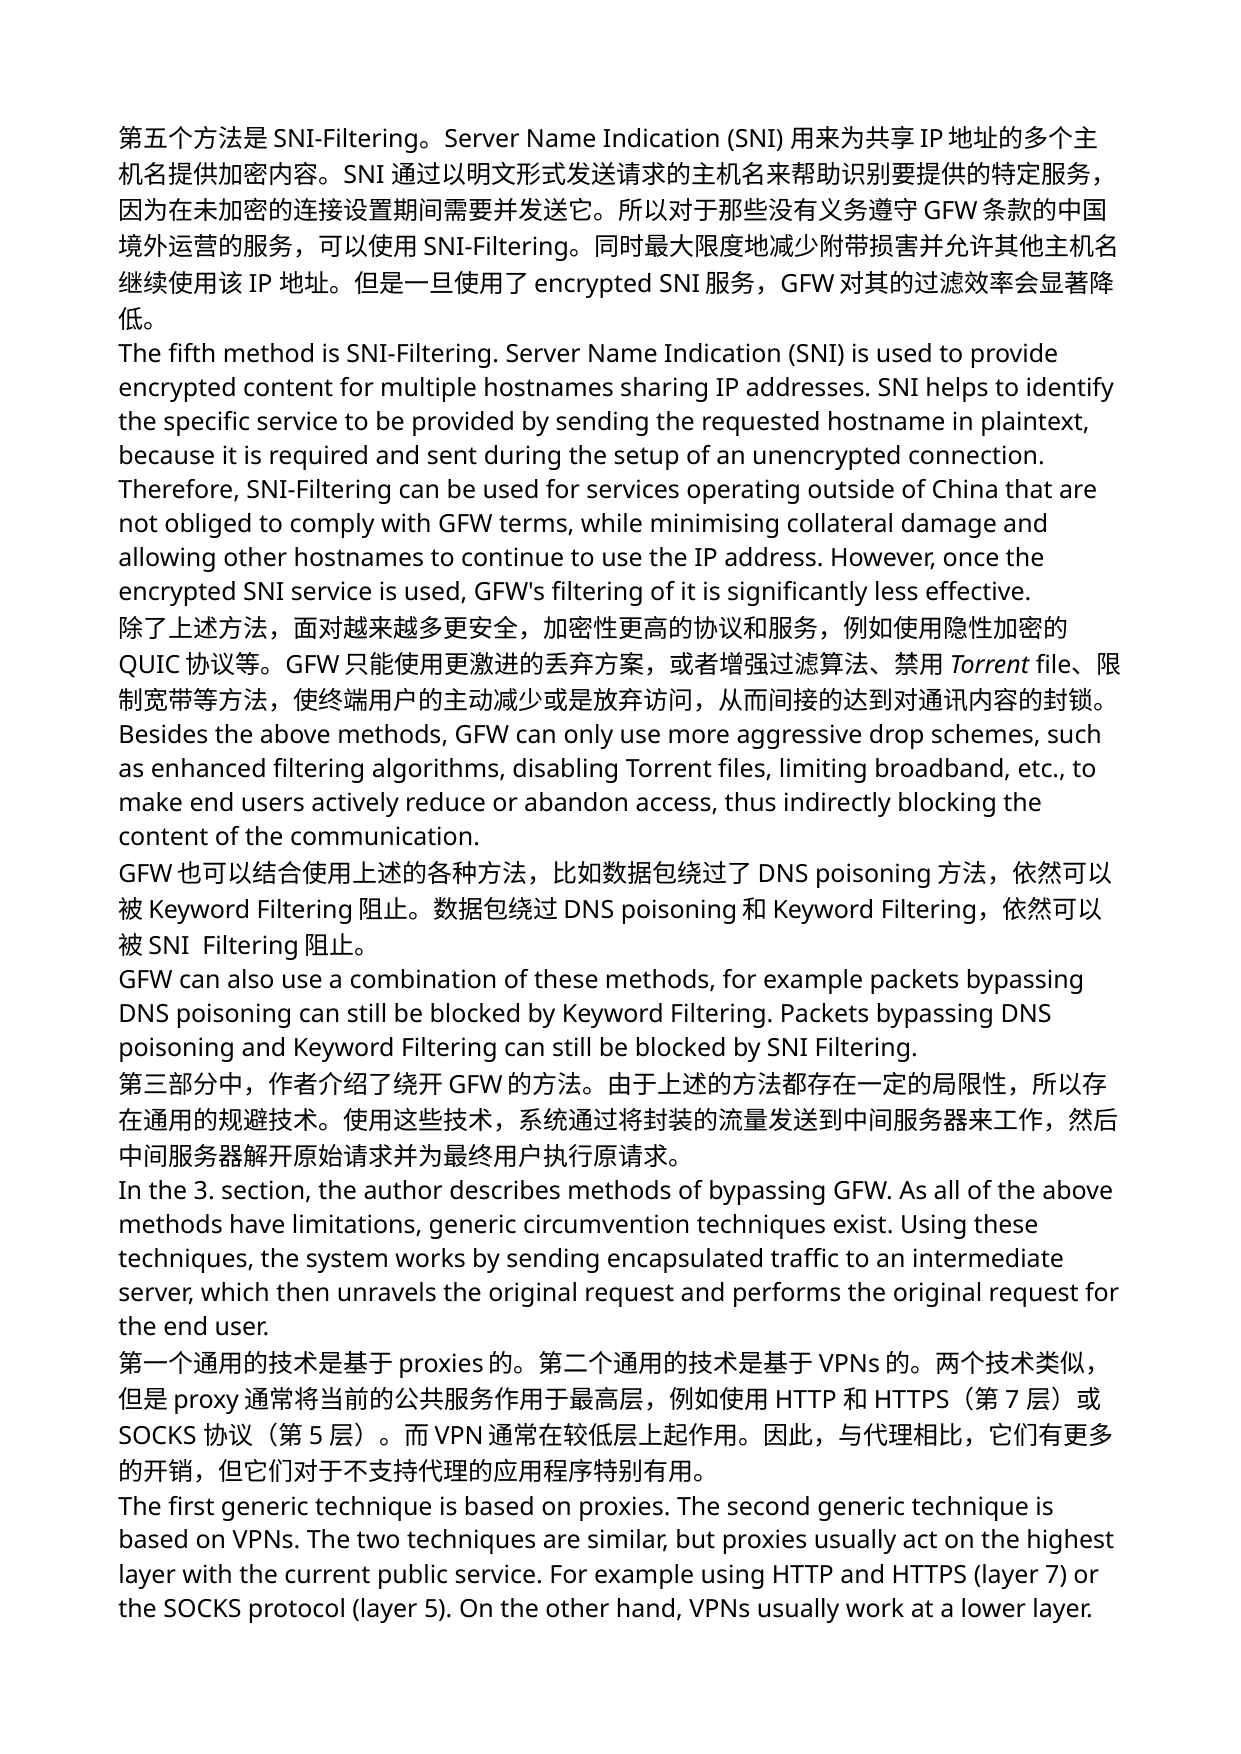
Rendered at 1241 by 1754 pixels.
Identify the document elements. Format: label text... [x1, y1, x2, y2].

text In the 3. section, the author describes methods of bypassing GFW. As all of the above methods have limitations, generic circumvention techniques exist. Using these techniques, the system works by sending encapsulated traffic to an intermediate server, which then unravels the original request and performs the original request for the end user. [118, 1173, 1122, 1343]
text The first generic technique is based on proxies. The second generic technique is based on VPNs. The two techniques are similar, but proxies usually act on the highest layer with the current public service. For example using HTTP and HTTPS (layer 7) or the SOCKS protocol (layer 5). On the other hand, VPNs usually work at a lower layer. [118, 1488, 1122, 1624]
text 第一个通用的技术是基于proxies的。第二个通用的技术是基于VPNs的。两个技术类似，但是proxy通常将当前的公共服务作用于最高层，例如使用 HTTP 和 HTTPS（第 7 层）或 SOCKS 协议（第 5 层）。而VPN通常在较低层上起作用。因此，与代理相比，它们有更多的开销，但它们对于不支持代理的应用程序特别有用。 [118, 1343, 1122, 1488]
text GFW也可以结合使用上述的各种方法，比如数据包绕过了DNS poisoning方法，依然可以被Keyword Filtering阻止。数据包绕过DNS poisoning和Keyword Filtering，依然可以被SNI Filtering阻止。 [118, 853, 1122, 962]
text Besides the above methods, GFW can only use more aggressive drop schemes, such as enhanced filtering algorithms, disabling Torrent files, limiting broadband, etc., to make end users actively reduce or abandon access, thus indirectly blocking the content of the communication. [118, 717, 1122, 853]
text 第五个方法是SNI-Filtering。Server Name Indication (SNI) 用来为共享IP地址的多个主机名提供加密内容。SNI 通过以明文形式发送请求的主机名来帮助识别要提供的特定服务，因为在未加密的连接设置期间需要并发送它。所以对于那些没有义务遵守GFW条款的中国境外运营的服务，可以使用SNI-Filtering。同时最大限度地减少附带损害并允许其他主机名继续使用该 IP 地址。但是一旦使用了encrypted SNI服务，GFW对其的过滤效率会显著降低。 [118, 118, 1122, 336]
text 第三部分中，作者介绍了绕开GFW的方法。由于上述的方法都存在一定的局限性，所以存在通用的规避技术。使用这些技术，系统通过将封装的流量发送到中间服务器来工作，然后中间服务器解开原始请求并为最终用户执行原请求。 [118, 1064, 1122, 1173]
text GFW can also use a combination of these methods, for example packets bypassing DNS poisoning can still be blocked by Keyword Filtering. Packets bypassing DNS poisoning and Keyword Filtering can still be blocked by SNI Filtering. [118, 962, 1122, 1064]
text The fifth method is SNI-Filtering. Server Name Indication (SNI) is used to provide encrypted content for multiple hostnames sharing IP addresses. SNI helps to identify the specific service to be provided by sending the requested hostname in plaintext, because it is required and sent during the setup of an unencrypted connection. Therefore, SNI-Filtering can be used for services operating outside of China that are not obliged to comply with GFW terms, while minimising collateral damage and allowing other hostnames to continue to use the IP address. However, once the encrypted SNI service is used, GFW's filtering of it is significantly less effective. [118, 336, 1122, 608]
text 除了上述方法，面对越来越多更安全，加密性更高的协议和服务，例如使用隐性加密的QUIC协议等。GFW只能使用更激进的丢弃方案，或者增强过滤算法、禁用Torrent file、限制宽带等方法，使终端用户的主动减少或是放弃访问，从而间接的达到对通讯内容的封锁。 [118, 608, 1122, 717]
